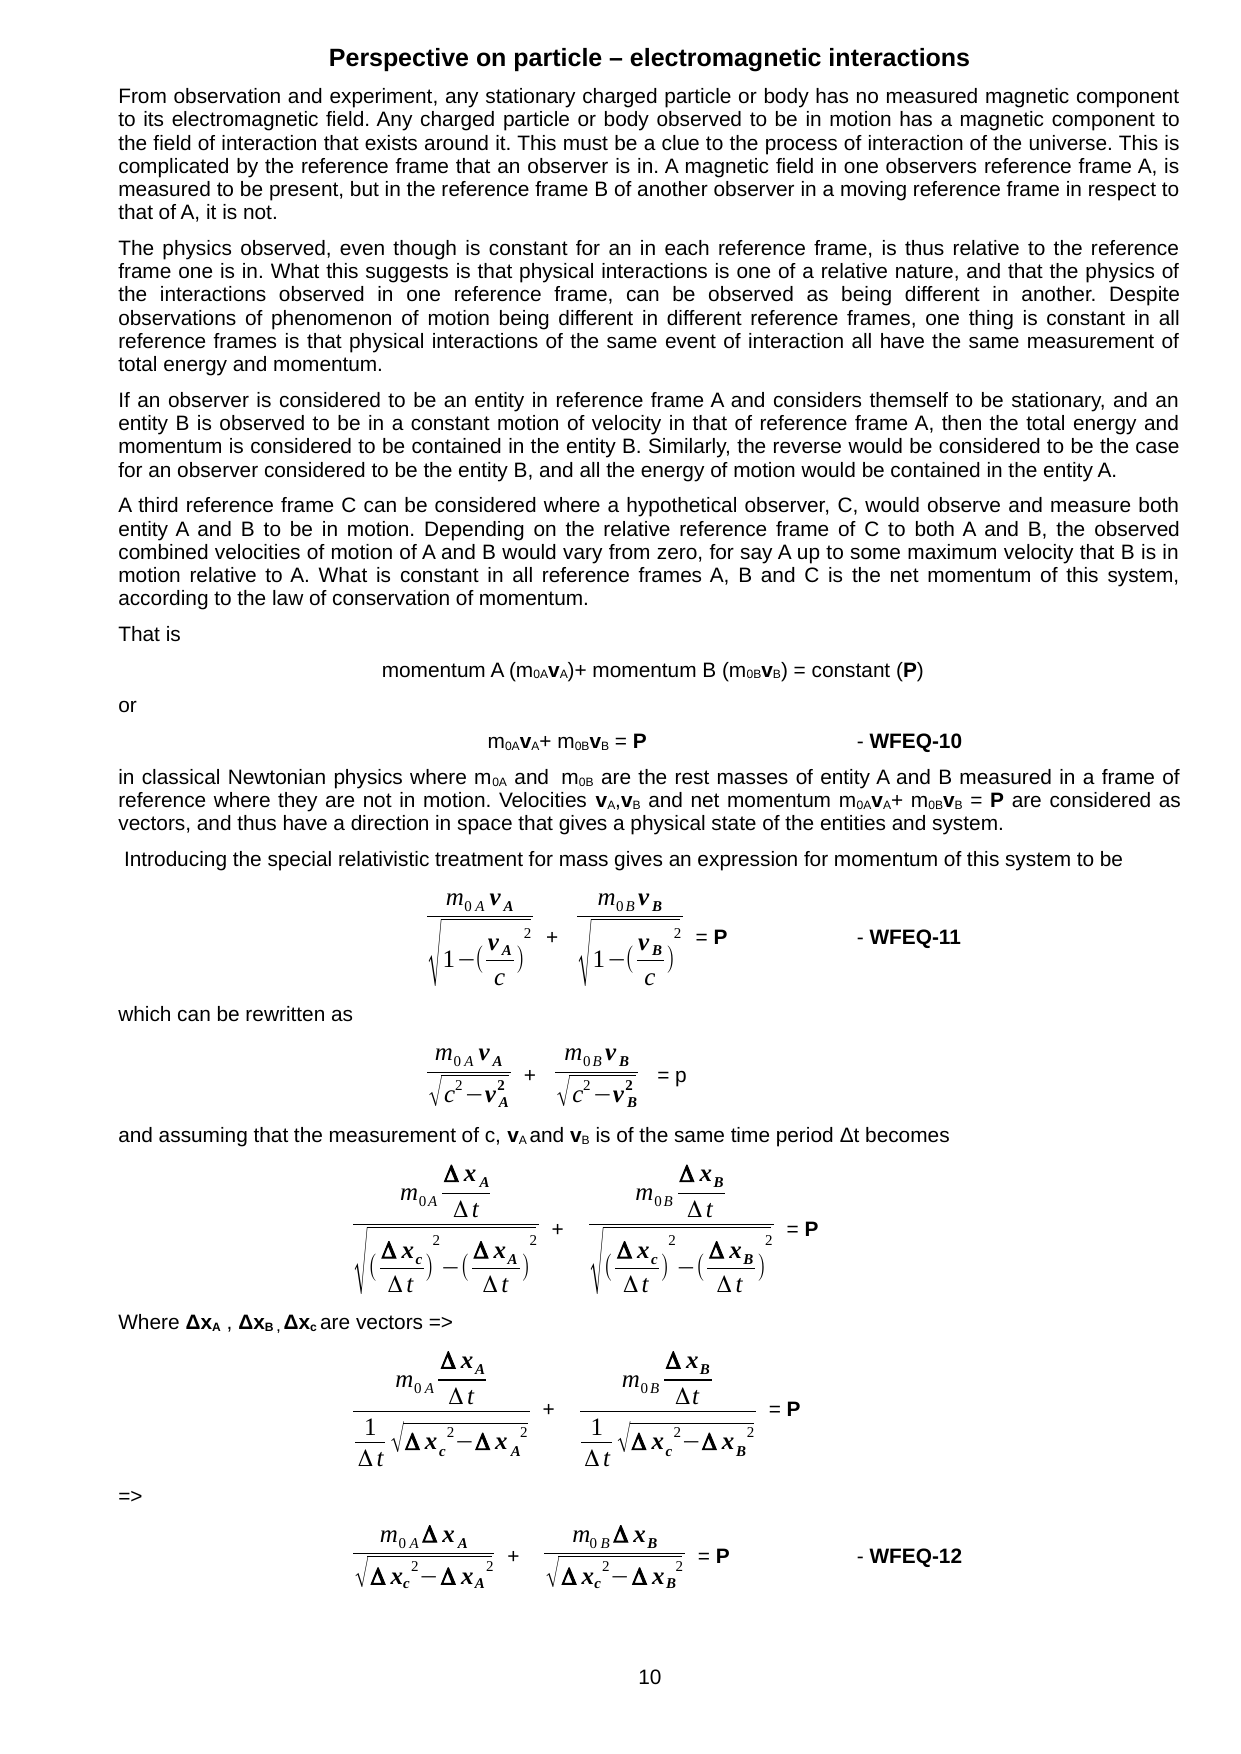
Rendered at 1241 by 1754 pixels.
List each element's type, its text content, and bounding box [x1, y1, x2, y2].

text The physics observed, even though is constant for an in each reference frame, is thus relative to the reference frame one is in. What this suggests is that physical interactions is one of a relative nature, and that the physics of the interactions observed in one reference frame, can be observed as being different in another. Despite observations of phenomenon of motion being different in different reference frames, one thing is constant in all reference frames is that physical interactions of the same event of interaction all have the same measurement of total energy and momentum. [118, 237, 1181, 376]
text + = P - WFEQ-12 [118, 1520, 1181, 1593]
text From observation and experiment, any stationary charged particle or body has no measured magnetic component to its electromagnetic field. Any charged particle or body observed to be in motion has a magnetic component to the field of interaction that exists around it. This must be a clue to the process of interaction of the universe. This is complicated by the reference frame that an observer is in. A magnetic field in one observers reference frame A, is measured to be present, but in the reference frame B of another observer in a moving reference frame in respect to that of A, it is not. [118, 85, 1181, 224]
text + = P [118, 1346, 1181, 1472]
text which can be rewritten as [118, 1003, 1181, 1026]
text A third reference frame C can be considered where a hypothetical observer, C, would observe and measure both entity A and B to be in motion. Depending on the relative reference frame of C to both A and B, the observed combined velocities of motion of A and B would vary from zero, for say A up to some maximum velocity that B is in motion relative to A. What is constant in all reference frames A, B and C is the net momentum of this system, according to the law of conservation of momentum. [118, 494, 1181, 610]
text Introducing the special relativistic treatment for mass gives an expression for momentum of this system to be [118, 848, 1181, 871]
text and assuming that the measurement of c, vA and vB is of the same time period Δt becomes [118, 1124, 1181, 1147]
text => [118, 1484, 1181, 1508]
text + = P - WFEQ-11 [118, 883, 1181, 991]
text Where ΔxA , ΔxB , Δxc are vectors => [118, 1311, 1181, 1334]
text m0AvA+ m0BvB = P - WFEQ-10 [118, 730, 1181, 753]
text or [118, 694, 1181, 717]
text + = P [118, 1160, 1181, 1298]
text + = p [118, 1039, 1181, 1111]
text Perspective on particle – electromagnetic interactions [118, 44, 1181, 72]
text momentum A (m0AvA)+ momentum B (m0BvB) = constant (P) [118, 658, 1181, 681]
text in classical Newtonian physics where m0A and m0B are the rest masses of entity A and B measured in a frame of reference where they are not in motion. Velocities vA,vB and net momentum m0AvA+ m0BvB = P are considered as vectors, and thus have a direction in space that gives a physical state of the entities and system. [118, 765, 1181, 835]
text If an observer is considered to be an entity in reference frame A and considers themself to be stationary, and an entity B is observed to be in a constant motion of velocity in that of reference frame A, then the total energy and momentum is considered to be contained in the entity B. Similarly, the reverse would be considered to be the case for an observer considered to be the entity B, and all the energy of motion would be contained in the entity A. [118, 388, 1181, 481]
text That is [118, 622, 1181, 646]
